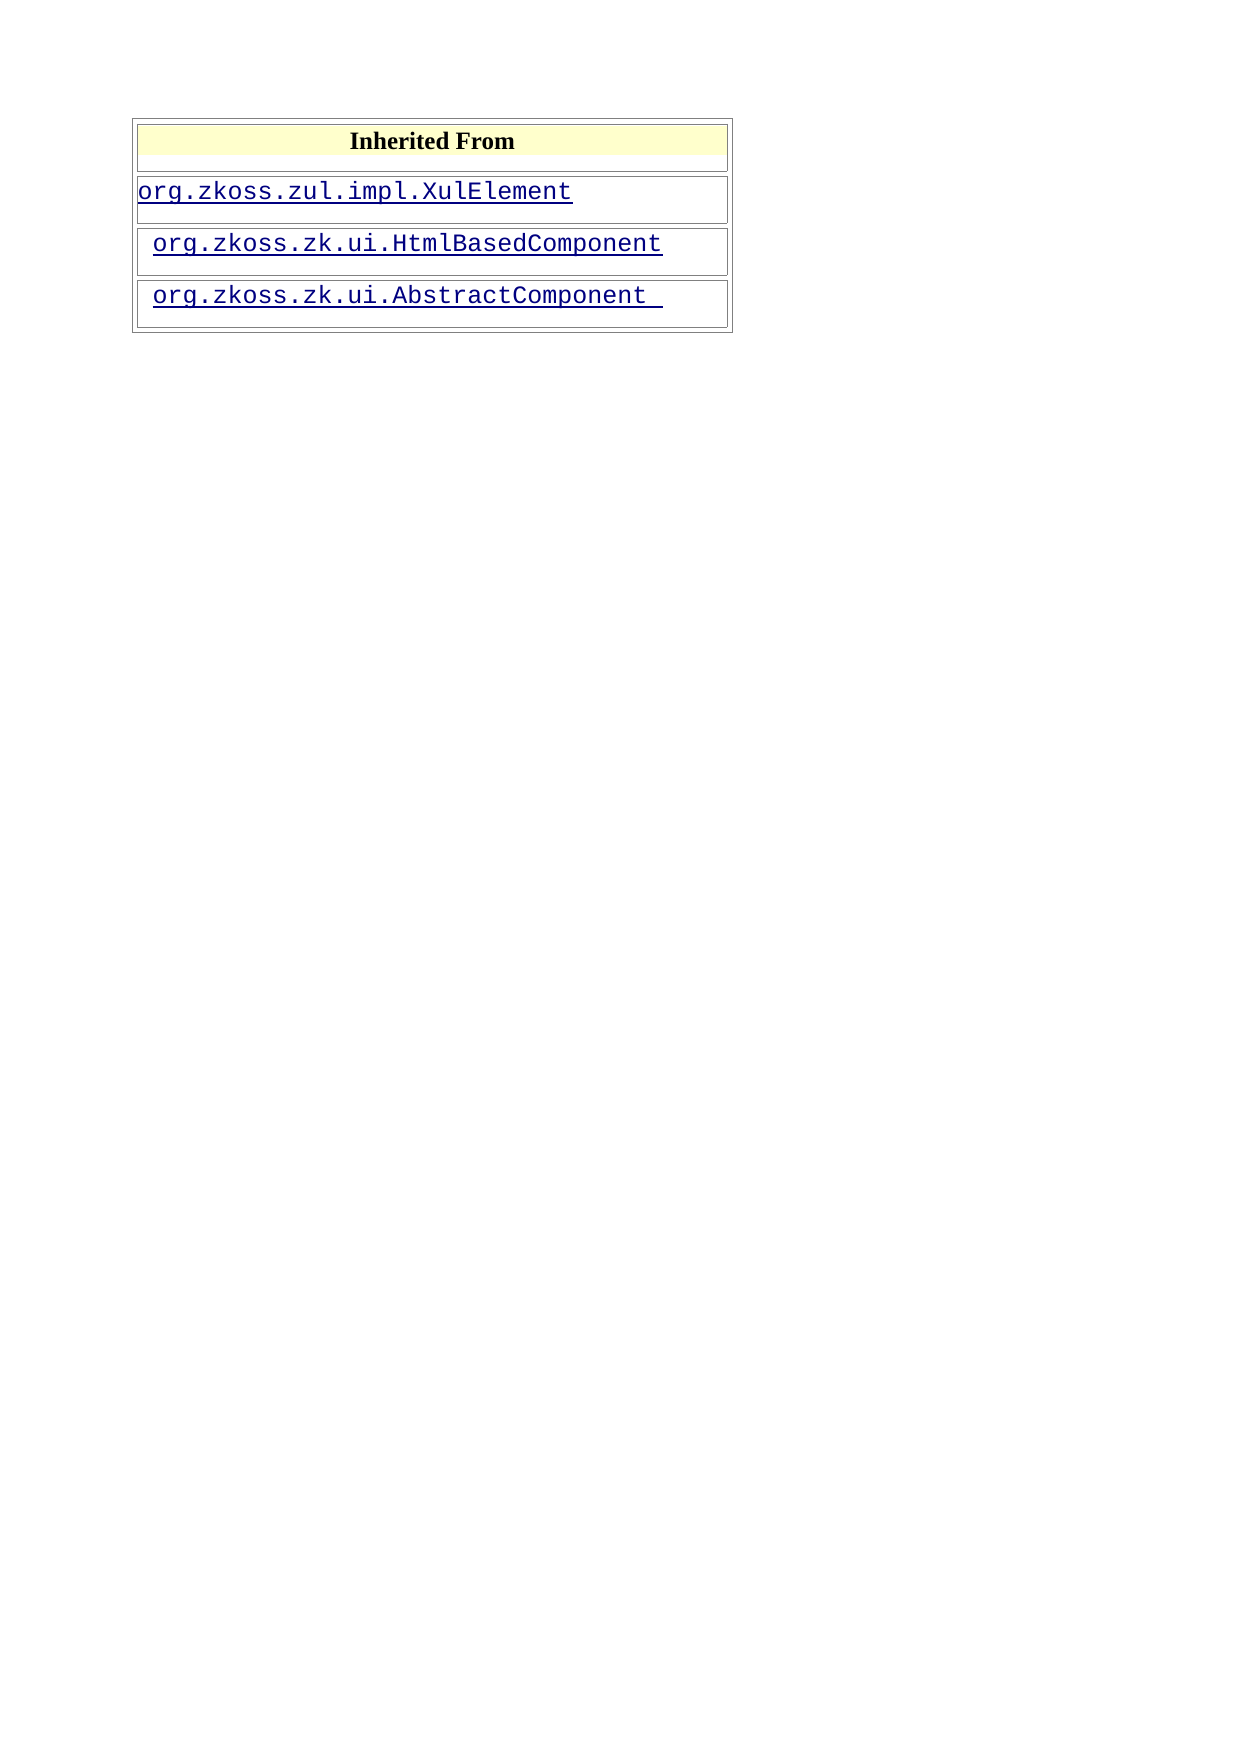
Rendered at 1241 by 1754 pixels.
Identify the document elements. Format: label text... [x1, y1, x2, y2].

table_cell org.zkoss.zk.ui.AbstractComponent [134, 275, 730, 327]
table_cell org.zkoss.zul.impl.XulElement [134, 171, 730, 223]
table_cell org.zkoss.zk.ui.HtmlBasedComponent [134, 223, 730, 275]
table_header Inherited From [134, 119, 730, 171]
